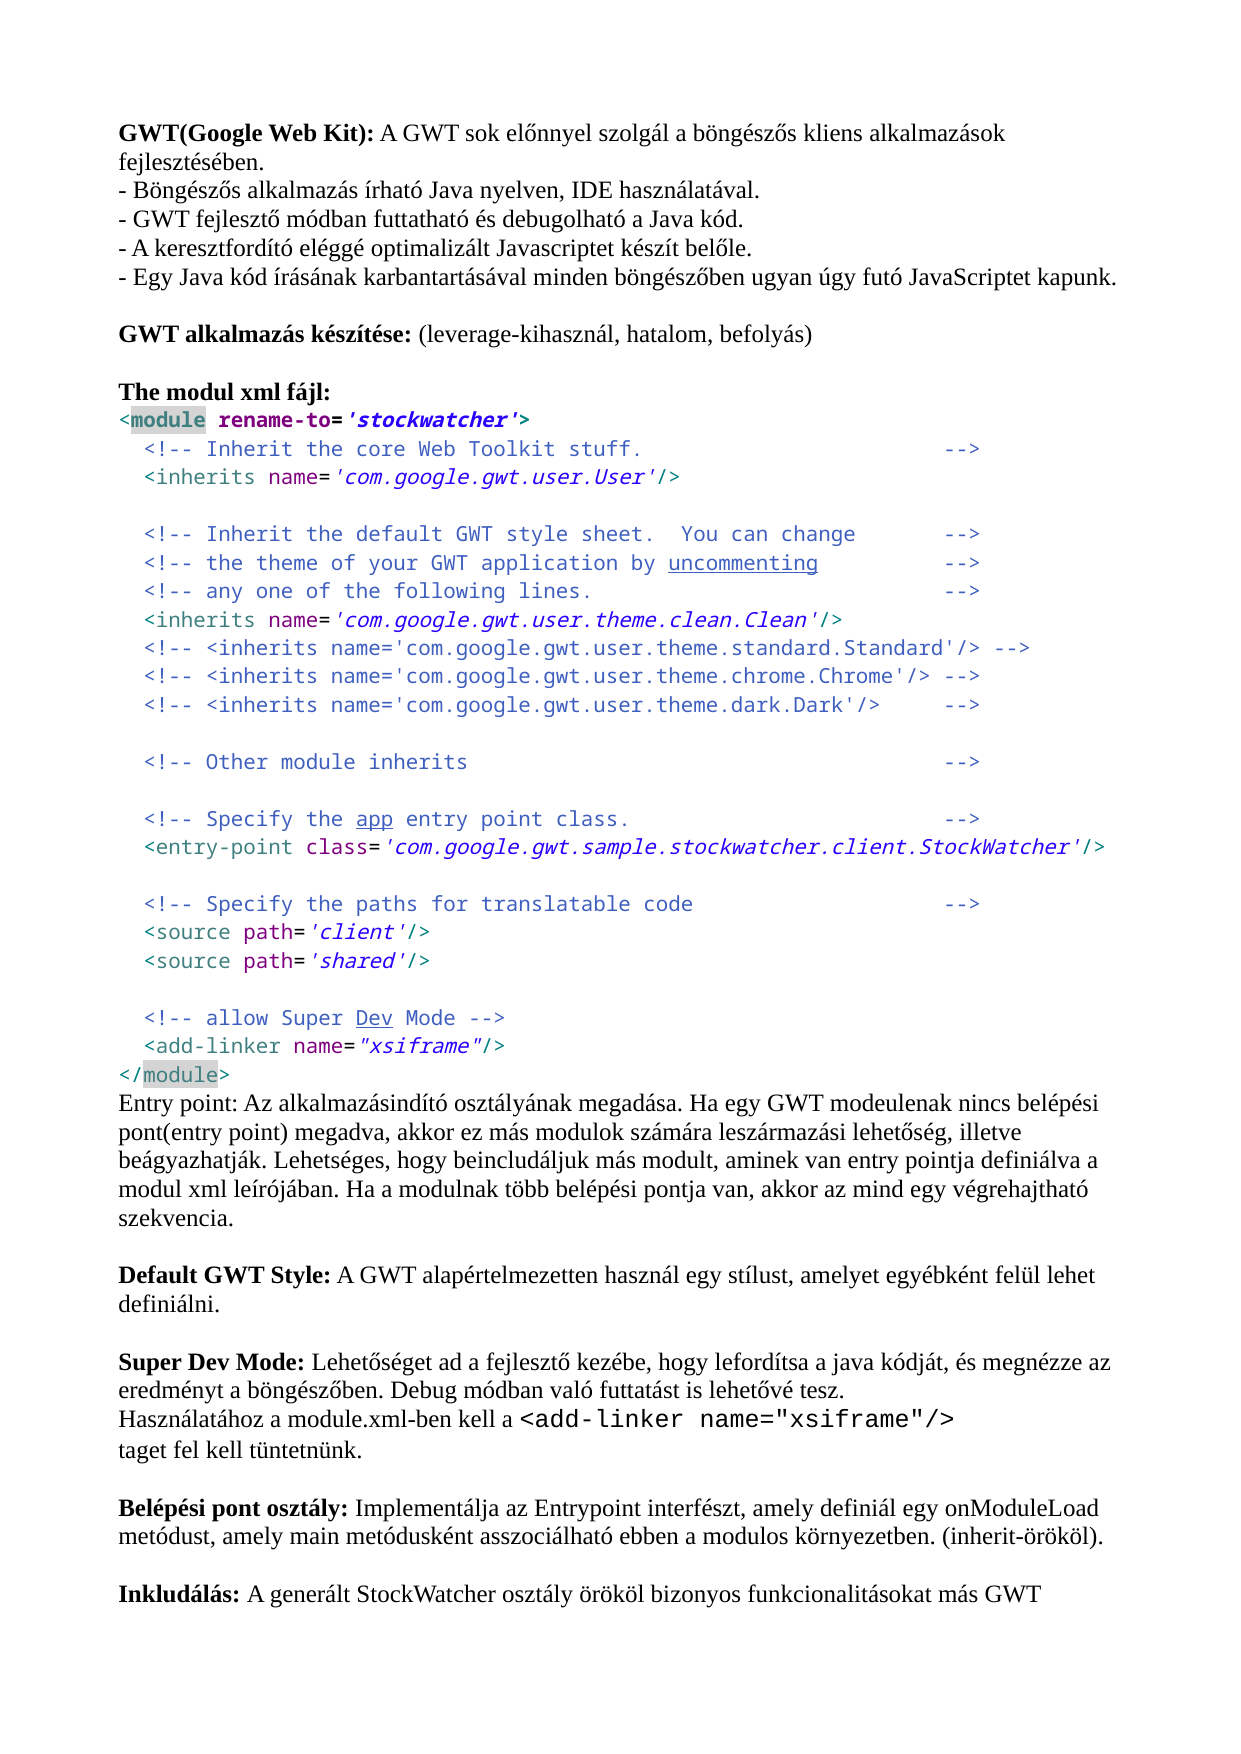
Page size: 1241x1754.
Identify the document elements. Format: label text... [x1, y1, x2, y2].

text Belépési pont osztály: Implementálja az Entrypoint interfészt, amely definiál egy onModuleLoad metódust, amely main metódusként asszociálható ebben a modulos környezetben. (inherit-örököl). [118, 1493, 1122, 1550]
text Entry point: Az alkalmazásindító osztályának megadása. Ha egy GWT modeulenak nincs belépési pont(entry point) megadva, akkor ez más modulok számára leszármazási lehetőség, illetve beágyazhatják. Lehetséges, hogy beincludáljuk más modult, aminek van entry pointja definiálva a modul xml leírójában. Ha a modulnak több belépési pontja van, akkor az mind egy végrehajtható szekvencia. [118, 1088, 1122, 1232]
text <source path='client'/> [118, 917, 1122, 946]
text taget fel kell tüntetnünk. [118, 1435, 1122, 1464]
text - Böngészős alkalmazás írható Java nyelven, IDE használatával. [118, 176, 1122, 204]
text <!-- Other module inherits --> [118, 747, 1122, 775]
text <!-- <inherits name='com.google.gwt.user.theme.dark.Dark'/> --> [118, 690, 1122, 718]
text <!-- the theme of your GWT application by uncommenting --> [118, 548, 1122, 576]
text <!-- Specify the paths for translatable code --> [118, 889, 1122, 917]
text Super Dev Mode: Lehetőséget ad a fejlesztő kezébe, hogy lefordítsa a java kódját, és megnézze az eredményt a böngészőben. Debug módban való futtatást is lehetővé tesz. [118, 1347, 1122, 1404]
text <!-- Specify the app entry point class. --> [118, 804, 1122, 832]
text - GWT fejlesztő módban futtatható és debugolható a Java kód. [118, 204, 1122, 233]
text </module> [118, 1060, 1122, 1088]
text <entry-point class='com.google.gwt.sample.stockwatcher.client.StockWatcher'/> [118, 832, 1122, 861]
text <inherits name='com.google.gwt.user.User'/> [118, 462, 1122, 491]
text - A keresztfordító eléggé optimalizált Javascriptet készít belőle. [118, 233, 1122, 262]
text <!-- Inherit the default GWT style sheet. You can change --> [118, 519, 1122, 548]
text - Egy Java kód írásának karbantartásával minden böngészőben ugyan úgy futó JavaScriptet kapunk. [118, 262, 1122, 291]
text GWT(Google Web Kit): A GWT sok előnnyel szolgál a böngészős kliens alkalmazások fejlesztésében. [118, 118, 1122, 176]
text Default GWT Style: A GWT alapértelmezetten használ egy stílust, amelyet egyébként felül lehet definiálni. [118, 1261, 1122, 1318]
text <!-- Inherit the core Web Toolkit stuff. --> [118, 434, 1122, 462]
text <!-- any one of the following lines. --> [118, 576, 1122, 605]
text <inherits name='com.google.gwt.user.theme.clean.Clean'/> [118, 605, 1122, 633]
text <!-- <inherits name='com.google.gwt.user.theme.chrome.Chrome'/> --> [118, 662, 1122, 690]
text GWT alkalmazás készítése: (leverage-kihasznál, hatalom, befolyás) [118, 319, 1122, 348]
text Használatához a module.xml-ben kell a <add-linker name="xsiframe"/> [118, 1404, 1122, 1435]
text <add-linker name="xsiframe"/> [118, 1031, 1122, 1060]
text Inkludálás: A generált StockWatcher osztály örököl bizonyos funkcionalitásokat más GWT [118, 1579, 1122, 1608]
text <module rename-to='stockwatcher'> [118, 406, 1122, 434]
text <!-- <inherits name='com.google.gwt.user.theme.standard.Standard'/> --> [118, 633, 1122, 662]
text <source path='shared'/> [118, 946, 1122, 974]
text The modul xml fájl: [118, 377, 1122, 406]
text <!-- allow Super Dev Mode --> [118, 1003, 1122, 1031]
